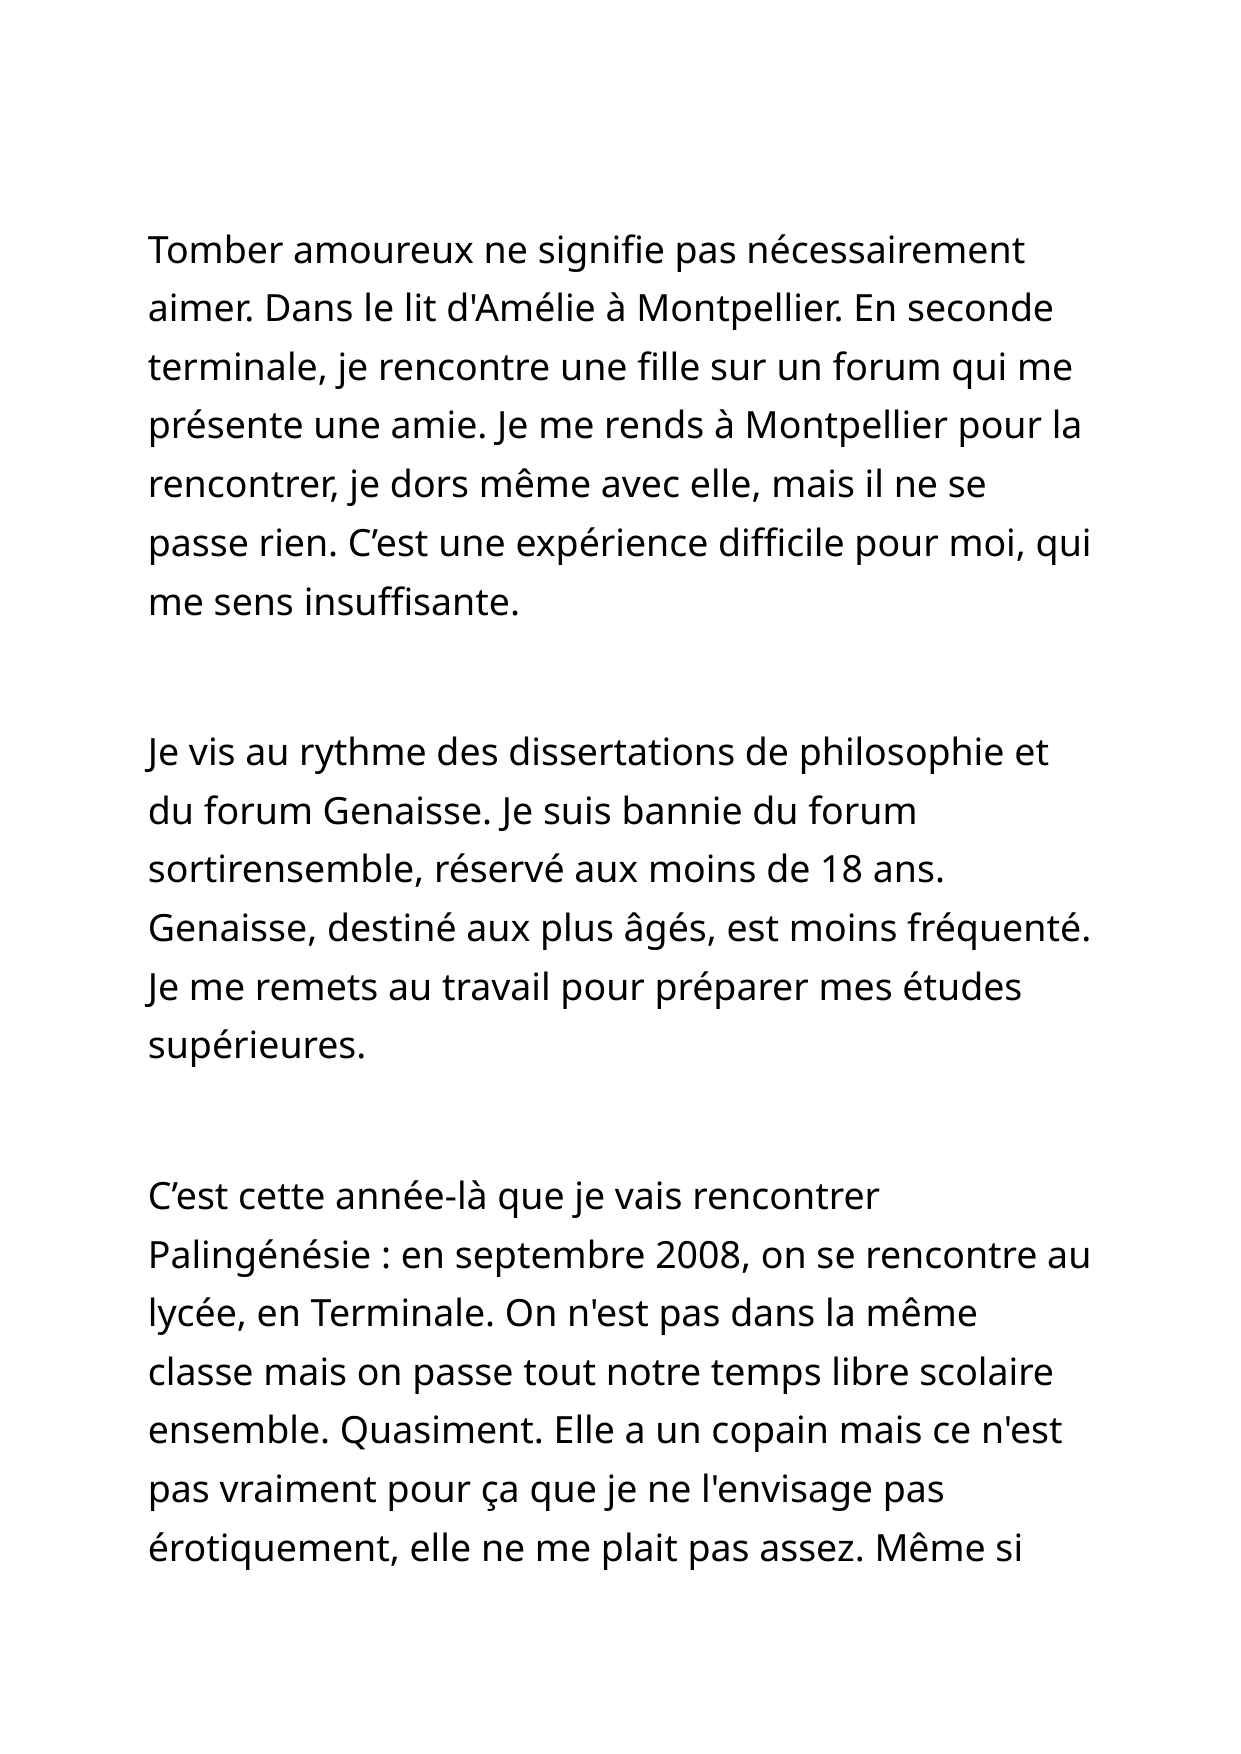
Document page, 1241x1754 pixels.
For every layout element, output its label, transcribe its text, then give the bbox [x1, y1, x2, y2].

text C’est cette année-là que je vais rencontrer Palingénésie : en septembre 2008, on se rencontre au lycée, en Terminale. On n'est pas dans la même classe mais on passe tout notre temps libre scolaire ensemble. Quasiment. Elle a un copain mais ce n'est pas vraiment pour ça que je ne l'envisage pas érotiquement, elle ne me plait pas assez. Même si [148, 1169, 1093, 1572]
text Je vis au rythme des dissertations de philosophie et du forum Genaisse. Je suis bannie du forum sortirensemble, réservé aux moins de 18 ans. Genaisse, destiné aux plus âgés, est moins fréquenté. Je me remets au travail pour préparer mes études supérieures. [148, 725, 1093, 1070]
text Tomber amoureux ne signifie pas nécessairement aimer. Dans le lit d'Amélie à Montpellier. En seconde terminale, je rencontre une fille sur un forum qui me présente une amie. Je me rends à Montpellier pour la rencontrer, je dors même avec elle, mais il ne se passe rien. C’est une expérience difficile pour moi, qui me sens insuffisante. [148, 223, 1093, 626]
